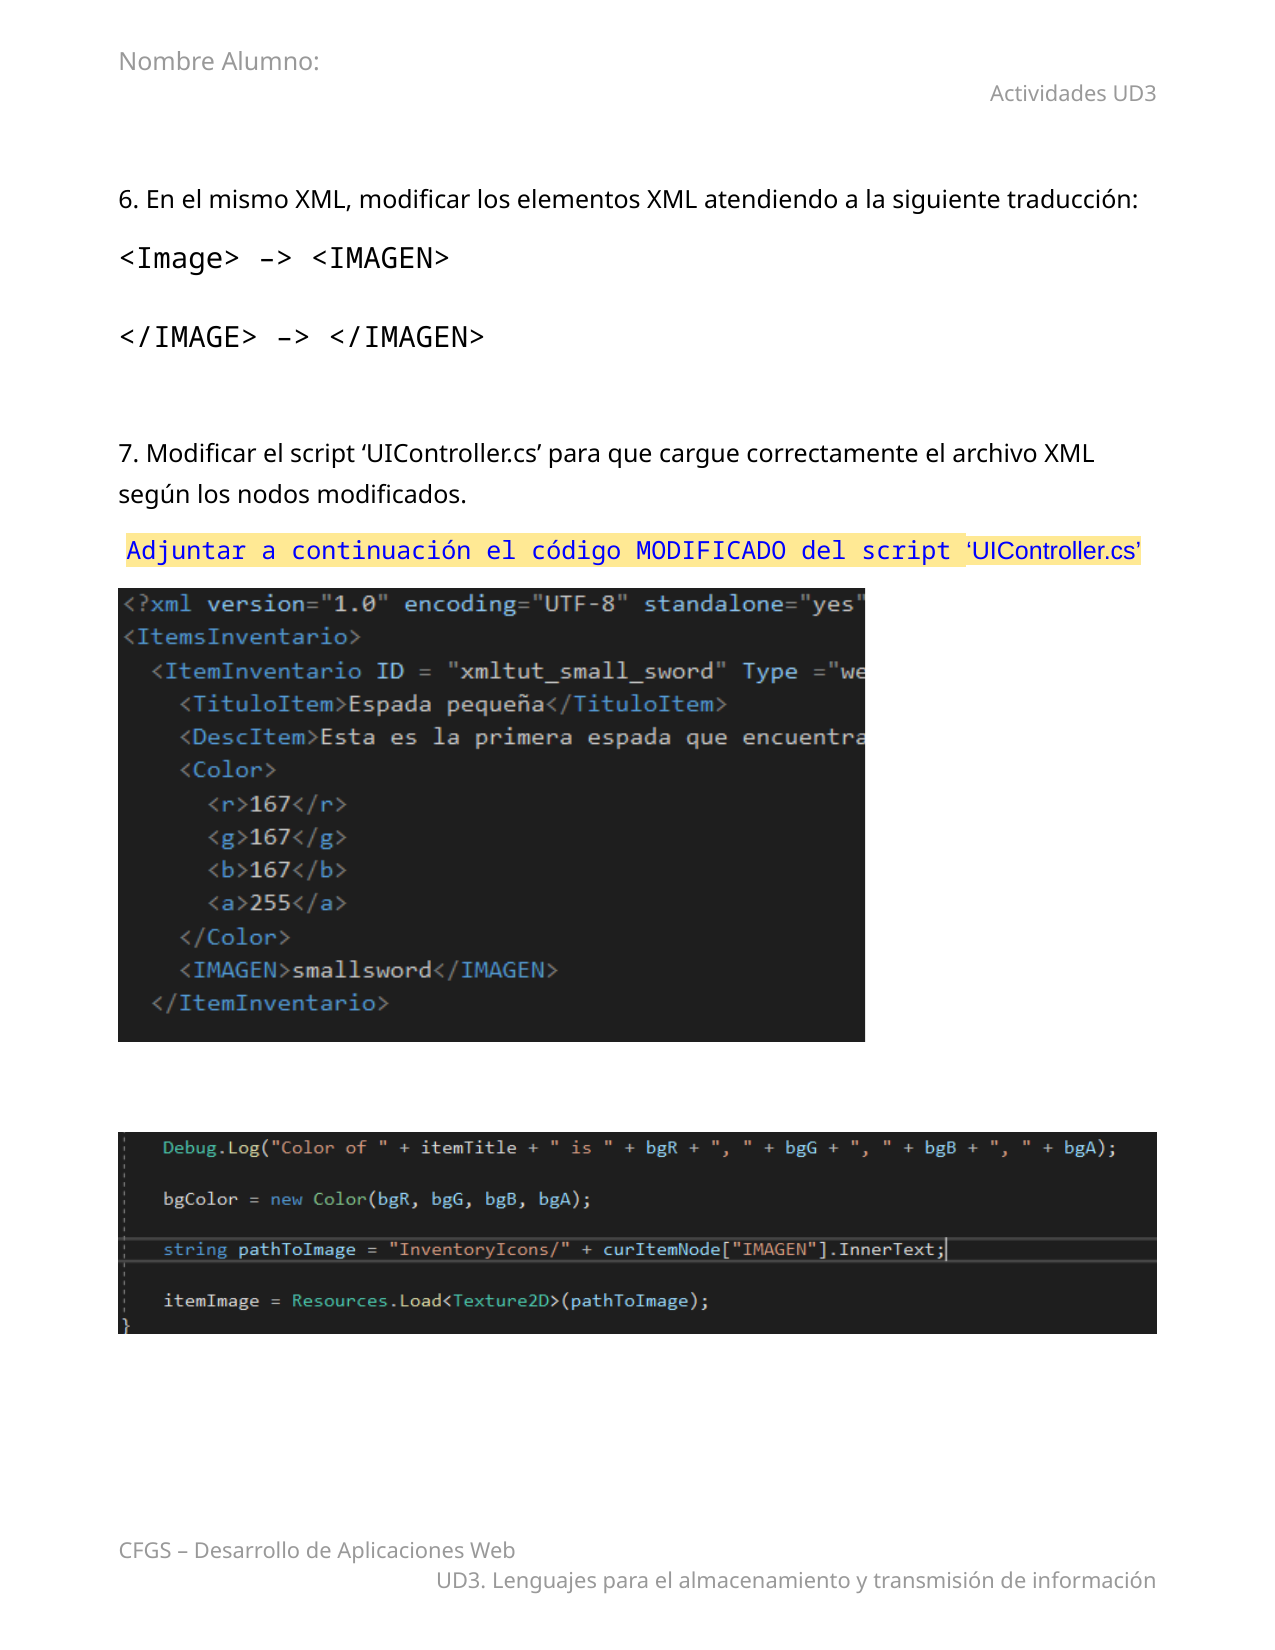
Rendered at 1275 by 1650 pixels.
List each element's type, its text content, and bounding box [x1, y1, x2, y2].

text </IMAGE> –> </IMAGEN> [118, 317, 1157, 356]
text Adjuntar a continuación el código MODIFICADO del script ‘UIController.cs’ [118, 532, 1157, 567]
text 7. Modificar el script ‘UIController.cs’ para que cargue correctamente el archivo XML según los nodos modificados. [118, 436, 1157, 511]
text 6. En el mismo XML, modificar los elementos XML atendiendo a la siguiente traducción: [118, 182, 1157, 216]
text <Image> –> <IMAGEN> [118, 237, 1157, 277]
